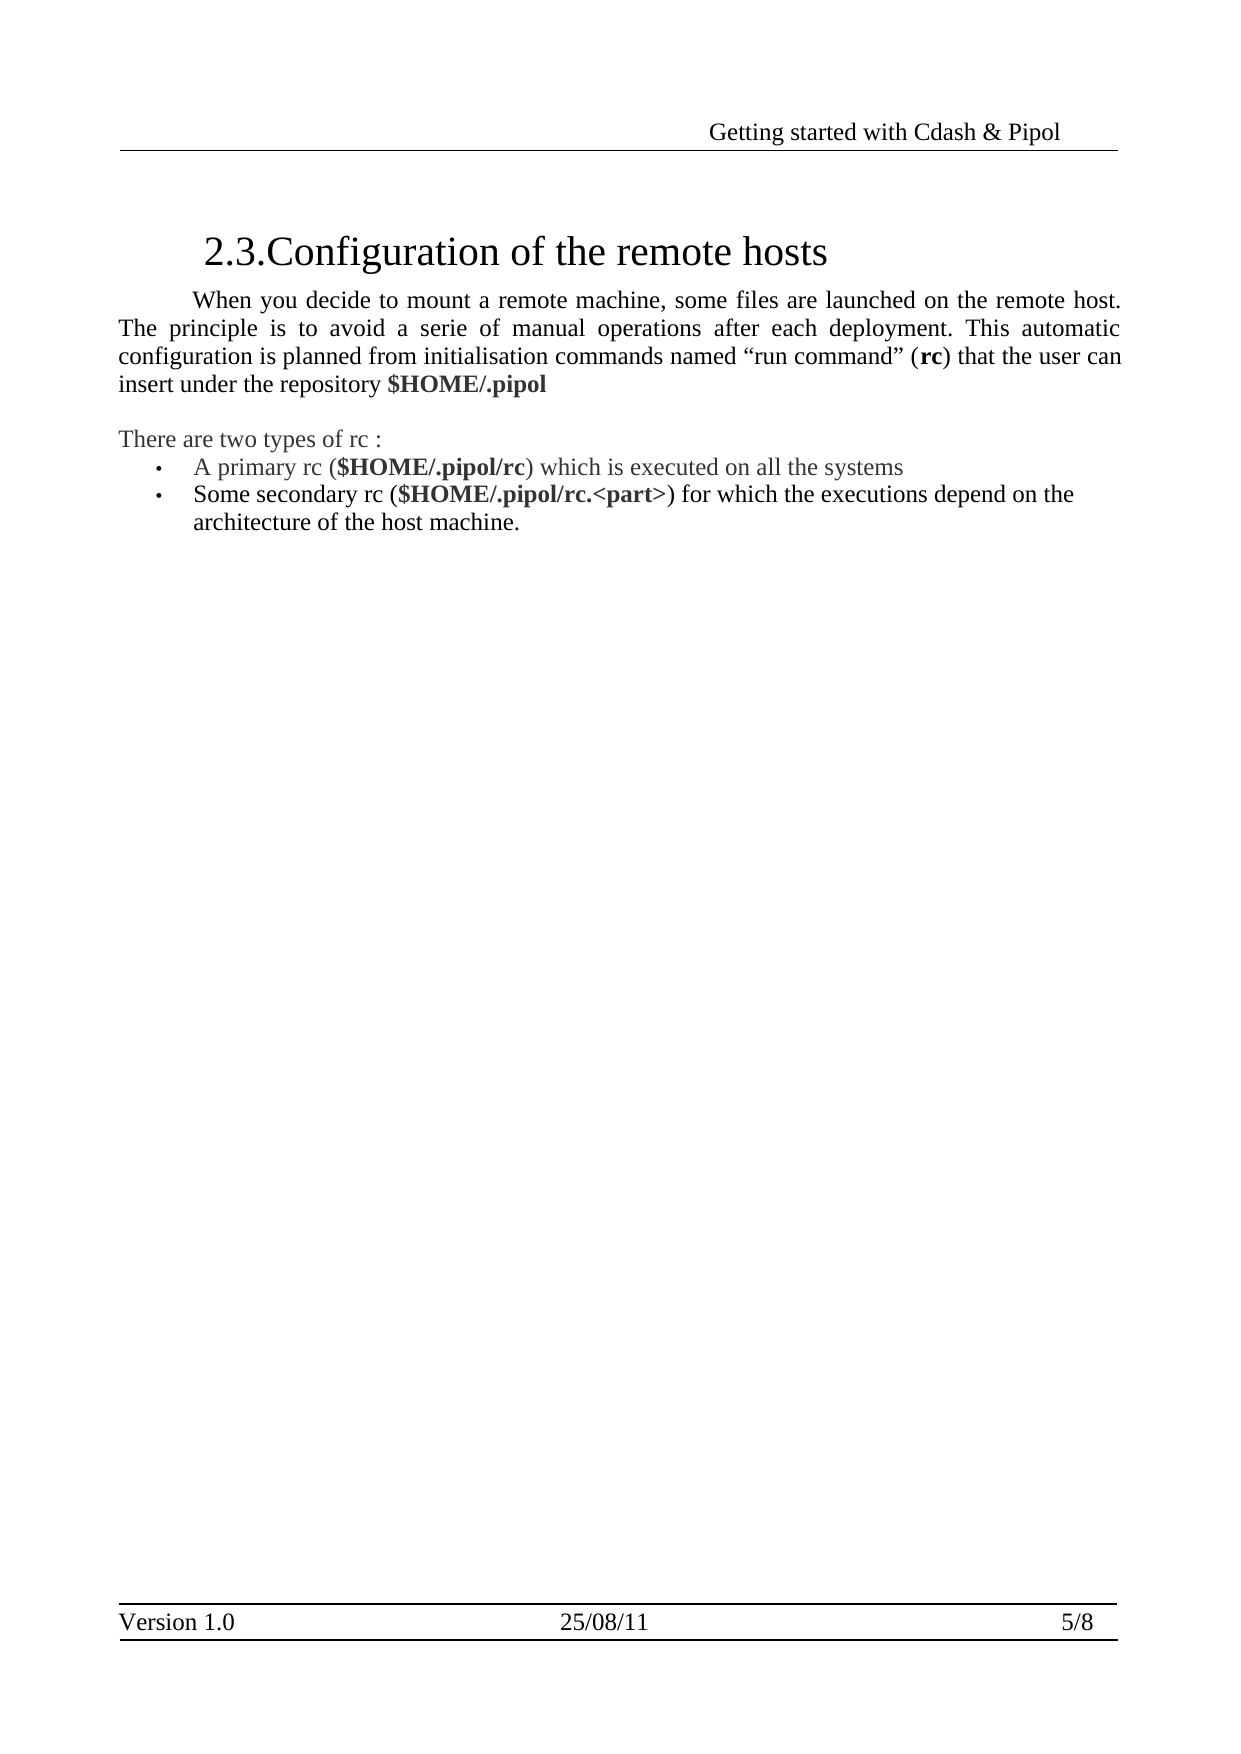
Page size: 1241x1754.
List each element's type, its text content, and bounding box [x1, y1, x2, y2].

list Some secondary rc ($HOME/.pipol/rc.<part>) for which the executions depend on the architecture of the host machine. [156, 481, 1122, 536]
text When you decide to mount a remote machine, some files are launched on the remote host. The principle is to avoid a serie of manual operations after each deployment. This automatic configuration is planned from initialisation commands named “run command” (rc) that the user can insert under the repository $HOME/.pipol [118, 287, 1122, 397]
subtitle Configuration of the remote hosts [193, 228, 1122, 274]
list A primary rc ($HOME/.pipol/rc) which is executed on all the systems [156, 453, 1122, 481]
text There are two types of rc : [118, 425, 1122, 453]
